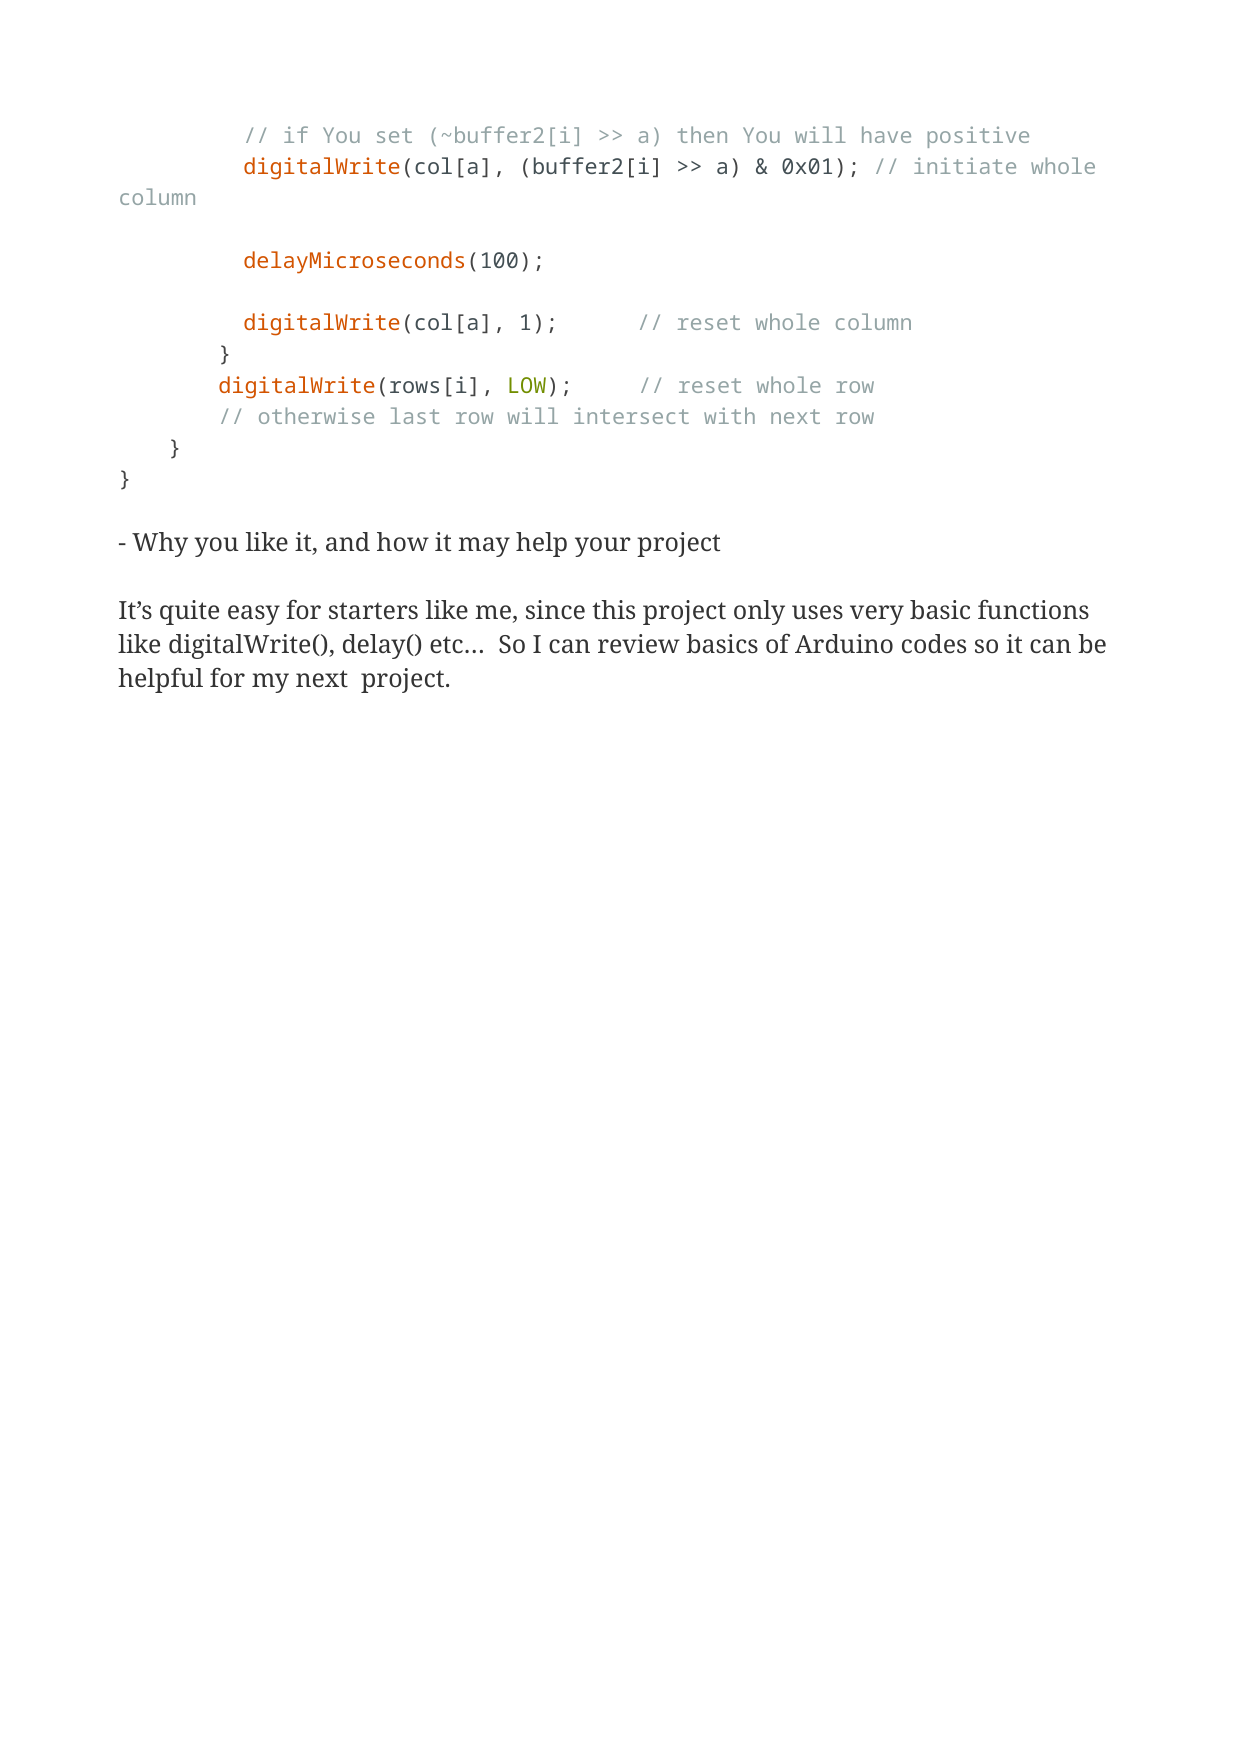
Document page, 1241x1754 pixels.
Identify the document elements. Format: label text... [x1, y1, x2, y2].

text delayMicroseconds(100); [118, 243, 1122, 274]
text } [118, 431, 1122, 462]
text - Why you like it, and how it may help your project [118, 524, 1122, 558]
text digitalWrite(rows[i], LOW); // reset whole row [118, 368, 1122, 399]
text // otherwise last row will intersect with next row [118, 399, 1122, 431]
text } [118, 462, 1122, 493]
text // if You set (~buffer2[i] >> a) then You will have positive [118, 118, 1122, 149]
text digitalWrite(col[a], 1); // reset whole column [118, 306, 1122, 337]
text digitalWrite(col[a], (buffer2[i] >> a) & 0x01); // initiate whole column [118, 149, 1122, 212]
text } [118, 337, 1122, 368]
text It’s quite easy for starters like me, since this project only uses very basic functions like digitalWrite(), delay() etc… So I can review basics of Arduino codes so it can be helpful for my next project. [118, 592, 1122, 695]
